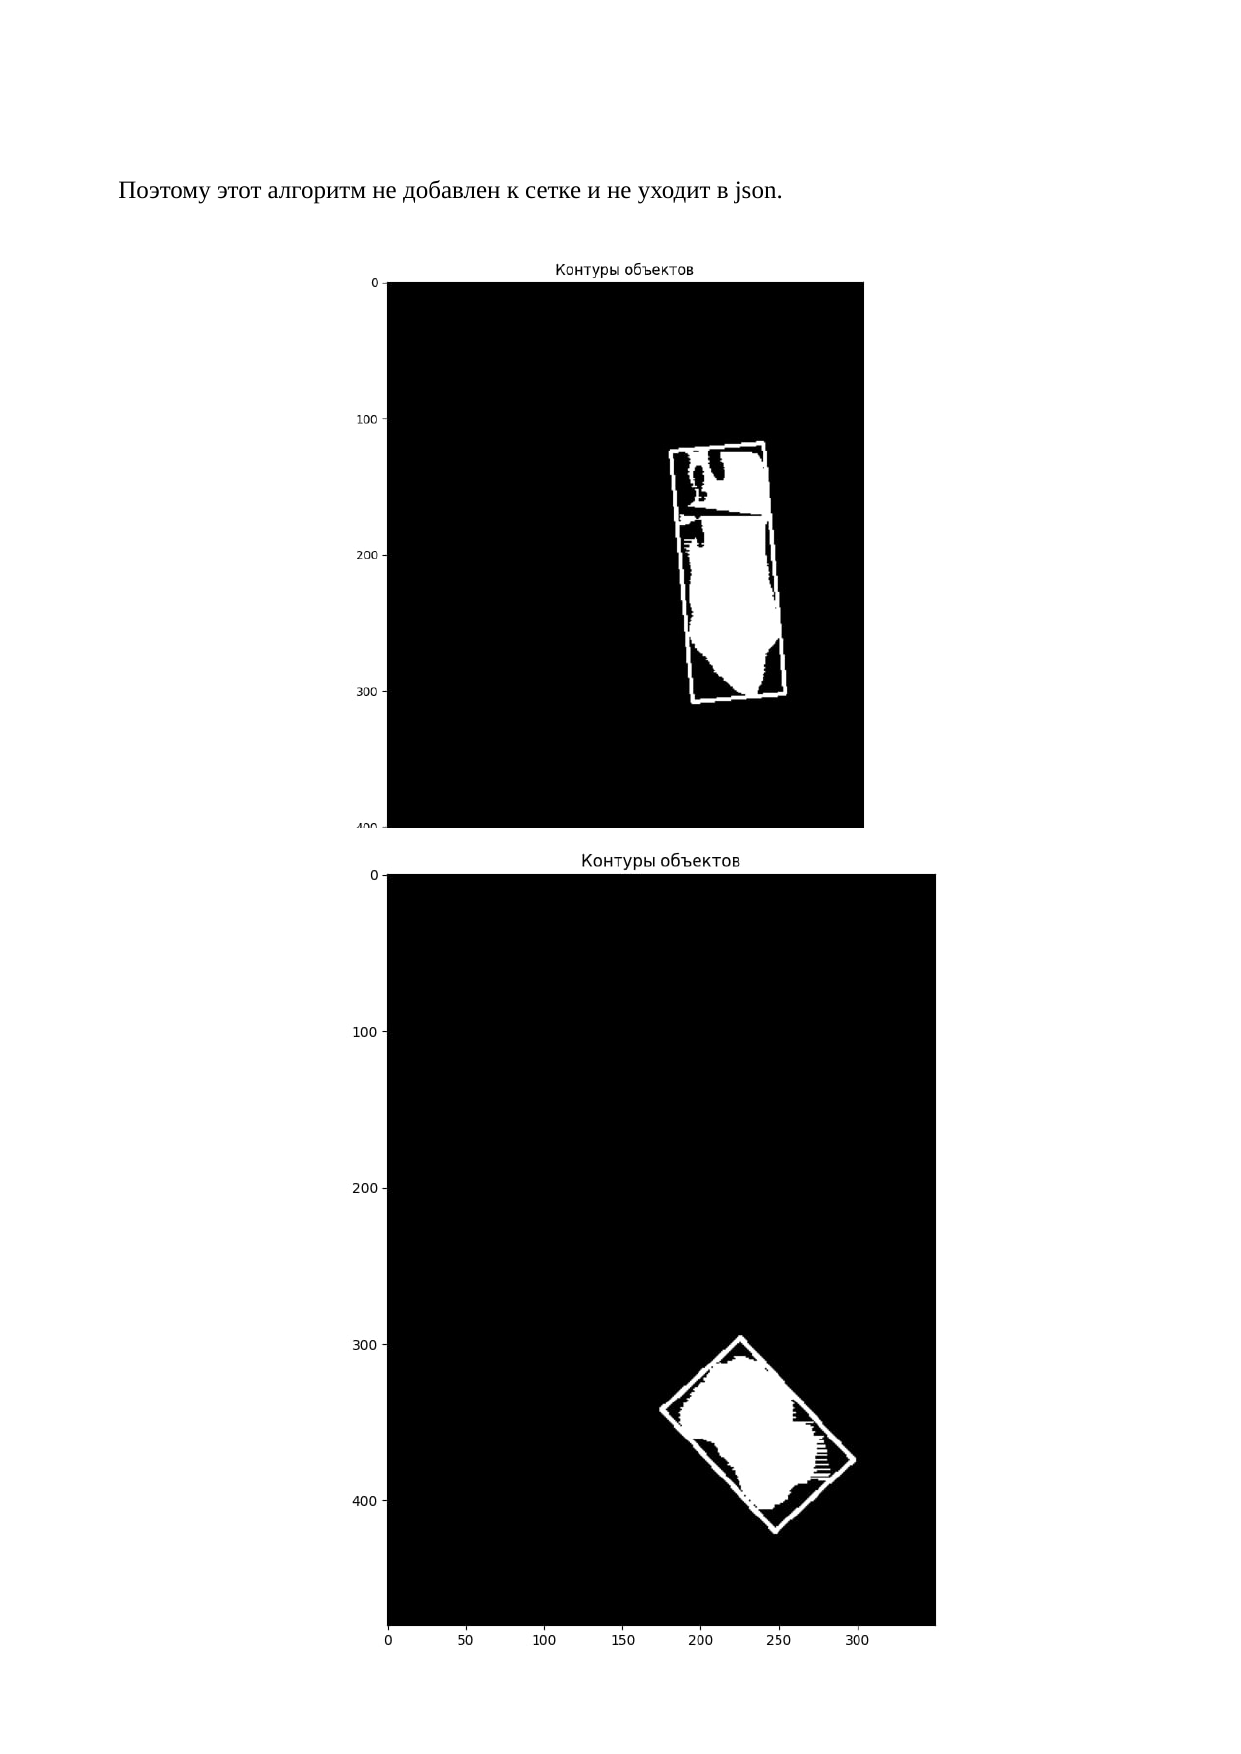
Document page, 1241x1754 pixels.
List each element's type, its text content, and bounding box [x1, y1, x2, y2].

text Поэтому этот алгоритм не добавлен к сетке и не уходит в json. [118, 176, 1122, 204]
picture [303, 233, 979, 1669]
